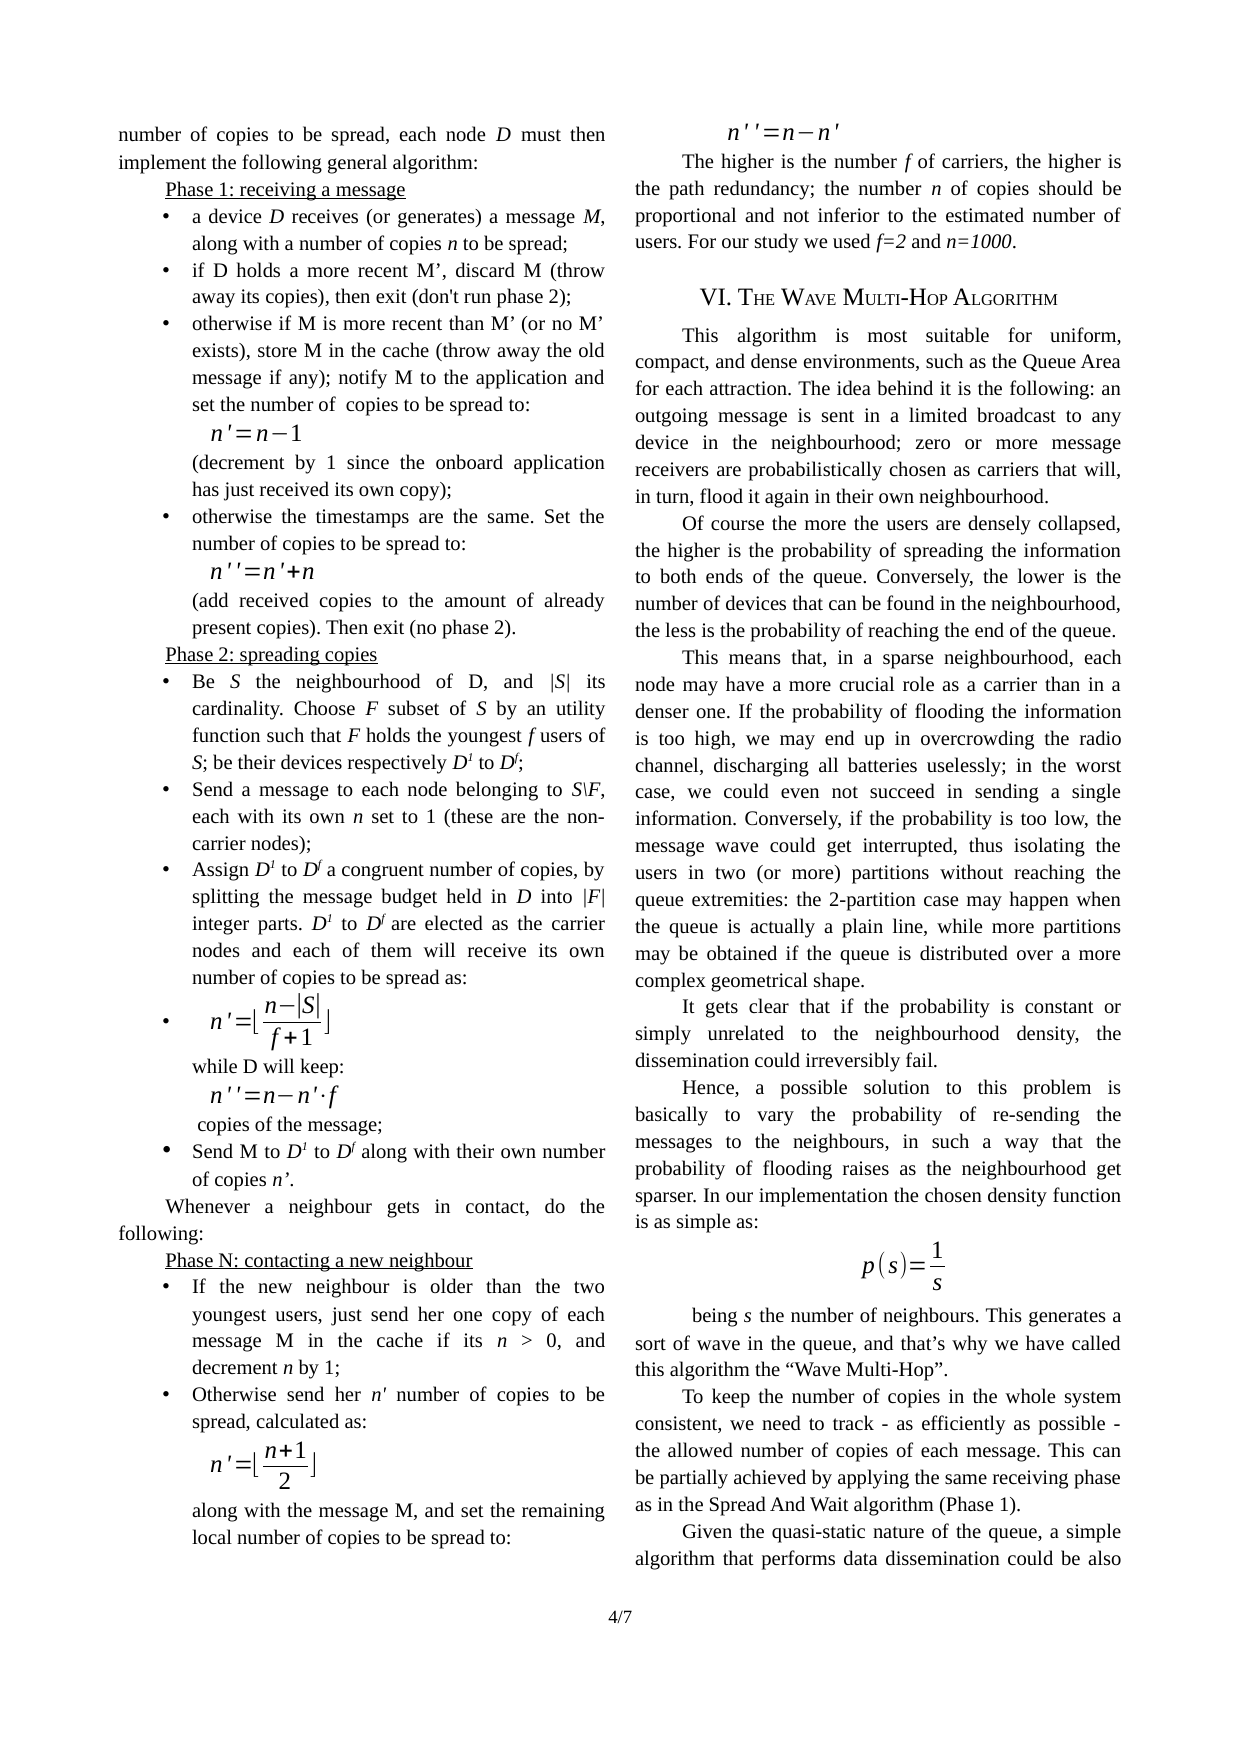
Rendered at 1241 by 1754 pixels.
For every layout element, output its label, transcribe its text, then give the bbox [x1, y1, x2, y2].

list Be S the neighbourhood of D, and |S| its cardinality. Choose F subset of S by an utility function such that F holds the youngest f users of S; be their devices respectively D1 to Df; [162, 669, 605, 774]
list If the new neighbour is older than the two youngest users, just send her one copy of each message M in the cache if its n > 0, and decrement n by 1; [162, 1275, 605, 1379]
text Phase 1: receiving a message [118, 177, 605, 201]
list a device D receives (or generates) a message M, along with a number of copies n to be spread; [162, 204, 605, 254]
text Whenever a neighbour gets in contact, do the following: [118, 1194, 605, 1244]
list Send a message to each node belonging to S\F, each with its own n set to 1 (these are the non-carrier nodes); [162, 777, 605, 854]
text To keep the number of copies in the whole system consistent, we need to track - as efficiently as possible - the allowed number of copies of each message. This can be partially achieved by applying the same receiving phase as in the Spread And Wait algorithm (Phase 1). [635, 1384, 1122, 1516]
list Otherwise send her n' number of copies to be spread, calculated as: [162, 1382, 605, 1433]
text number of copies to be spread, each node D must then implement the following general algorithm: [118, 118, 605, 174]
list Assign D1 to Df a congruent number of copies, by splitting the message budget held in D into |F| integer parts. D1 to Df are elected as the carrier nodes and each of them will receive its own number of copies to be spread as: [162, 858, 605, 989]
list (add received copies to the amount of already present copies). Then exit (no phase 2). [162, 558, 605, 639]
text Hence, a possible solution to this problem is basically to vary the probability of re-sending the messages to the neighbours, in such a way that the probability of flooding raises as the neighbourhood get sparser. In our implementation the chosen density function is as simple as: [635, 1075, 1122, 1233]
text It gets clear that if the probability is constant or simply unrelated to the neighbourhood density, the dissemination could irreversibly fail. [635, 995, 1122, 1072]
list Send M to D1 to Df along with their own number of copies n’. [162, 1139, 605, 1191]
text Given the quasi-static nature of the queue, a simple algorithm that performs data dissemination could be also [635, 1519, 1122, 1569]
list otherwise if M is more recent than M’ (or no M’ exists), store M in the cache (throw away the old message if any); notify M to the application and set the number of copies to be spread to: [162, 312, 605, 416]
text being s the number of neighbours. This generates a sort of wave in the queue, and that’s why we have called this algorithm the “Wave Multi-Hop”. [635, 1299, 1122, 1381]
list along with the message M, and set the remaining local number of copies to be spread to: [162, 1436, 605, 1549]
text This algorithm is most suitable for uniform, compact, and dense environments, such as the Queue Area for each attraction. The idea behind it is the following: an outgoing message is sent in a limited broadcast to any device in the neighbourhood; zero or more message receivers are probabilistically chosen as carriers that will, in turn, flood it again in their own neighbourhood. [635, 323, 1122, 508]
text Phase N: contacting a new neighbour [118, 1248, 605, 1271]
text Phase 2: spreading copies [118, 642, 605, 666]
list copies of the message; [162, 1081, 605, 1136]
list if D holds a more recent M’, discard M (throw away its copies), then exit (don't run phase 2); [162, 258, 605, 308]
text Of course the more the users are densely collapsed, the higher is the probability of spreading the information to both ends of the queue. Conversely, the lower is the number of devices that can be found in the neighbourhood, the less is the probability of reaching the end of the queue. [635, 511, 1122, 642]
subtitle VI. The Wave Multi-Hop Algorithm [635, 282, 1122, 310]
list (decrement by 1 since the onboard application has just received its own copy); [162, 419, 605, 501]
text The higher is the number f of carriers, the higher is the path redundancy; the number n of copies should be proportional and not inferior to the estimated number of users. For our study we used f=2 and n=1000. [635, 149, 1122, 253]
text This means that, in a sparse neighbourhood, each node may have a more crucial role as a carrier than in a denser one. If the probability of flooding the information is too high, we may end up in overcrowding the radio channel, discharging all batteries uselessly; in the worst case, we could even not succeed in sending a single information. Conversely, if the probability is too low, the message wave could get interrupted, thus isolating the users in two (or more) partitions without reaching the queue extremities: the 2-partition case may happen when the queue is actually a plain line, while more partitions may be obtained if the queue is distributed over a more complex geometrical shape. [635, 645, 1122, 991]
list while D will keep: [162, 992, 605, 1078]
list otherwise the timestamps are the same. Set the number of copies to be spread to: [162, 504, 605, 554]
